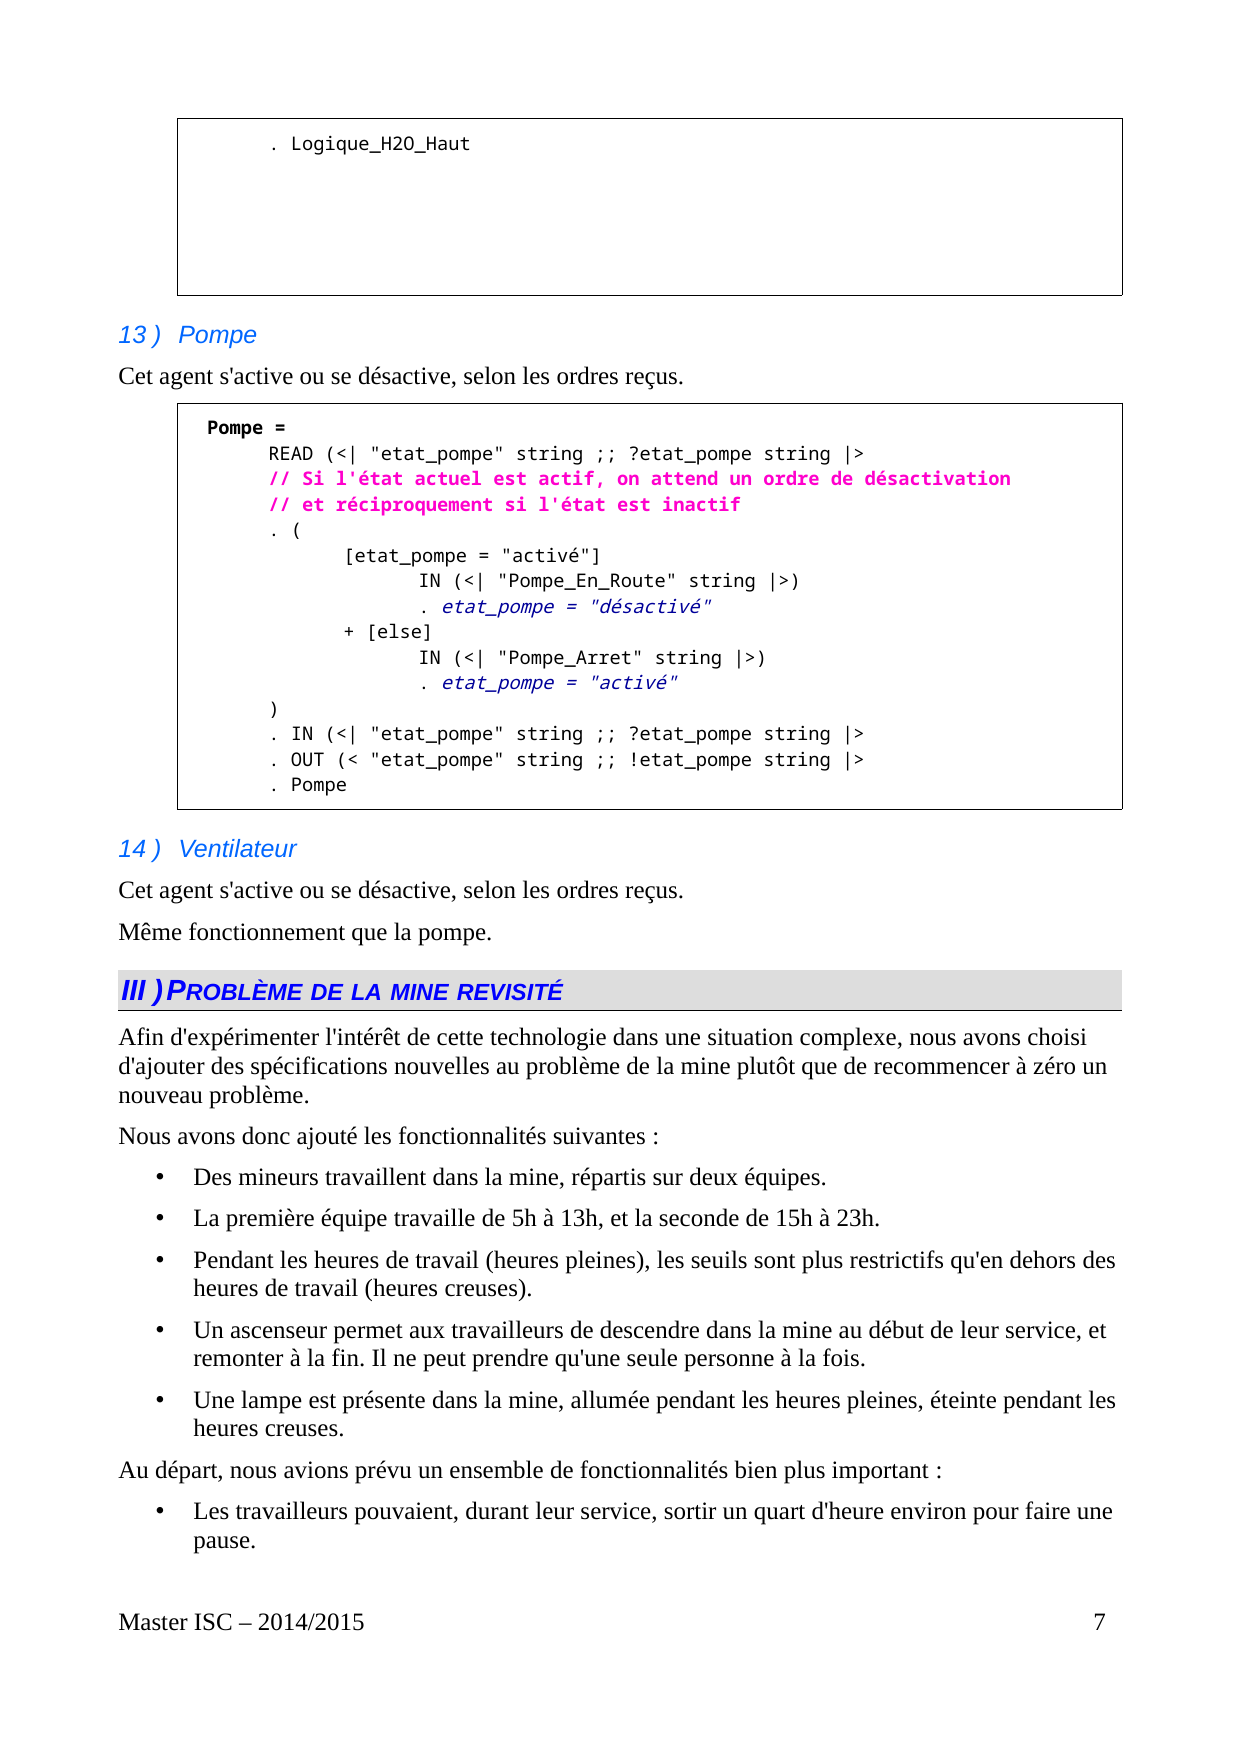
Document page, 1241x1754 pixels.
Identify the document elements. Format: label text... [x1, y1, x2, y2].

text . Pompe [178, 760, 1122, 809]
text Même fonctionnement que la pompe. [118, 917, 1122, 945]
list Les travailleurs pouvaient, durant leur service, sortir un quart d'heure environ pour faire une pause. [156, 1496, 1122, 1553]
subtitle Ventilateur [118, 834, 1122, 863]
text IN (<| "Pompe_Arret" string |>) [178, 632, 1122, 658]
text IN (<| "Pompe_En_Route" string |>) [178, 556, 1122, 581]
text // et réciproquement si l'état est inactif [178, 479, 1122, 504]
text . ( [178, 504, 1122, 530]
text Nous avons donc ajouté les fonctionnalités suivantes : [118, 1121, 1122, 1150]
text . Logique_H2O_Haut [178, 119, 1122, 156]
text ) [178, 683, 1122, 709]
text . etat_pompe = "désactivé" [178, 581, 1122, 607]
text Au départ, nous avions prévu un ensemble de fonctionnalités bien plus important : [118, 1455, 1122, 1483]
text . OUT (< "etat_pompe" string ;; !etat_pompe string |> [178, 734, 1122, 760]
list La première équipe travaille de 5h à 13h, et la seconde de 15h à 23h. [156, 1203, 1122, 1232]
text Pompe = [178, 404, 1122, 428]
text . IN (<| "etat_pompe" string ;; ?etat_pompe string |> [178, 709, 1122, 734]
text Afin d'expérimenter l'intérêt de cette technologie dans une situation complexe, nous avons choisi d'ajouter des spécifications nouvelles au problème de la mine plutôt que de recommencer à zéro un nouveau problème. [118, 1022, 1122, 1108]
subtitle Pompe [118, 320, 1122, 349]
text + [else] [178, 607, 1122, 632]
text // Si l'état actuel est actif, on attend un ordre de désactivation [178, 453, 1122, 479]
subtitle Problème de la mine revisité [118, 970, 1122, 1010]
list Pendant les heures de travail (heures pleines), les seuils sont plus restrictifs qu'en dehors des heures de travail (heures creuses). [156, 1245, 1122, 1302]
list Des mineurs travaillent dans la mine, répartis sur deux équipes. [156, 1162, 1122, 1191]
text [etat_pompe = "activé"] [178, 530, 1122, 556]
text Cet agent s'active ou se désactive, selon les ordres reçus. [118, 361, 1122, 390]
text READ (<| "etat_pompe" string ;; ?etat_pompe string |> [178, 428, 1122, 453]
text . etat_pompe = "activé" [178, 658, 1122, 683]
text Cet agent s'active ou se désactive, selon les ordres reçus. [118, 875, 1122, 904]
list Une lampe est présente dans la mine, allumée pendant les heures pleines, éteinte pendant les heures creuses. [156, 1385, 1122, 1442]
list Un ascenseur permet aux travailleurs de descendre dans la mine au début de leur service, et remonter à la fin. Il ne peut prendre qu'une seule personne à la fois. [156, 1315, 1122, 1372]
